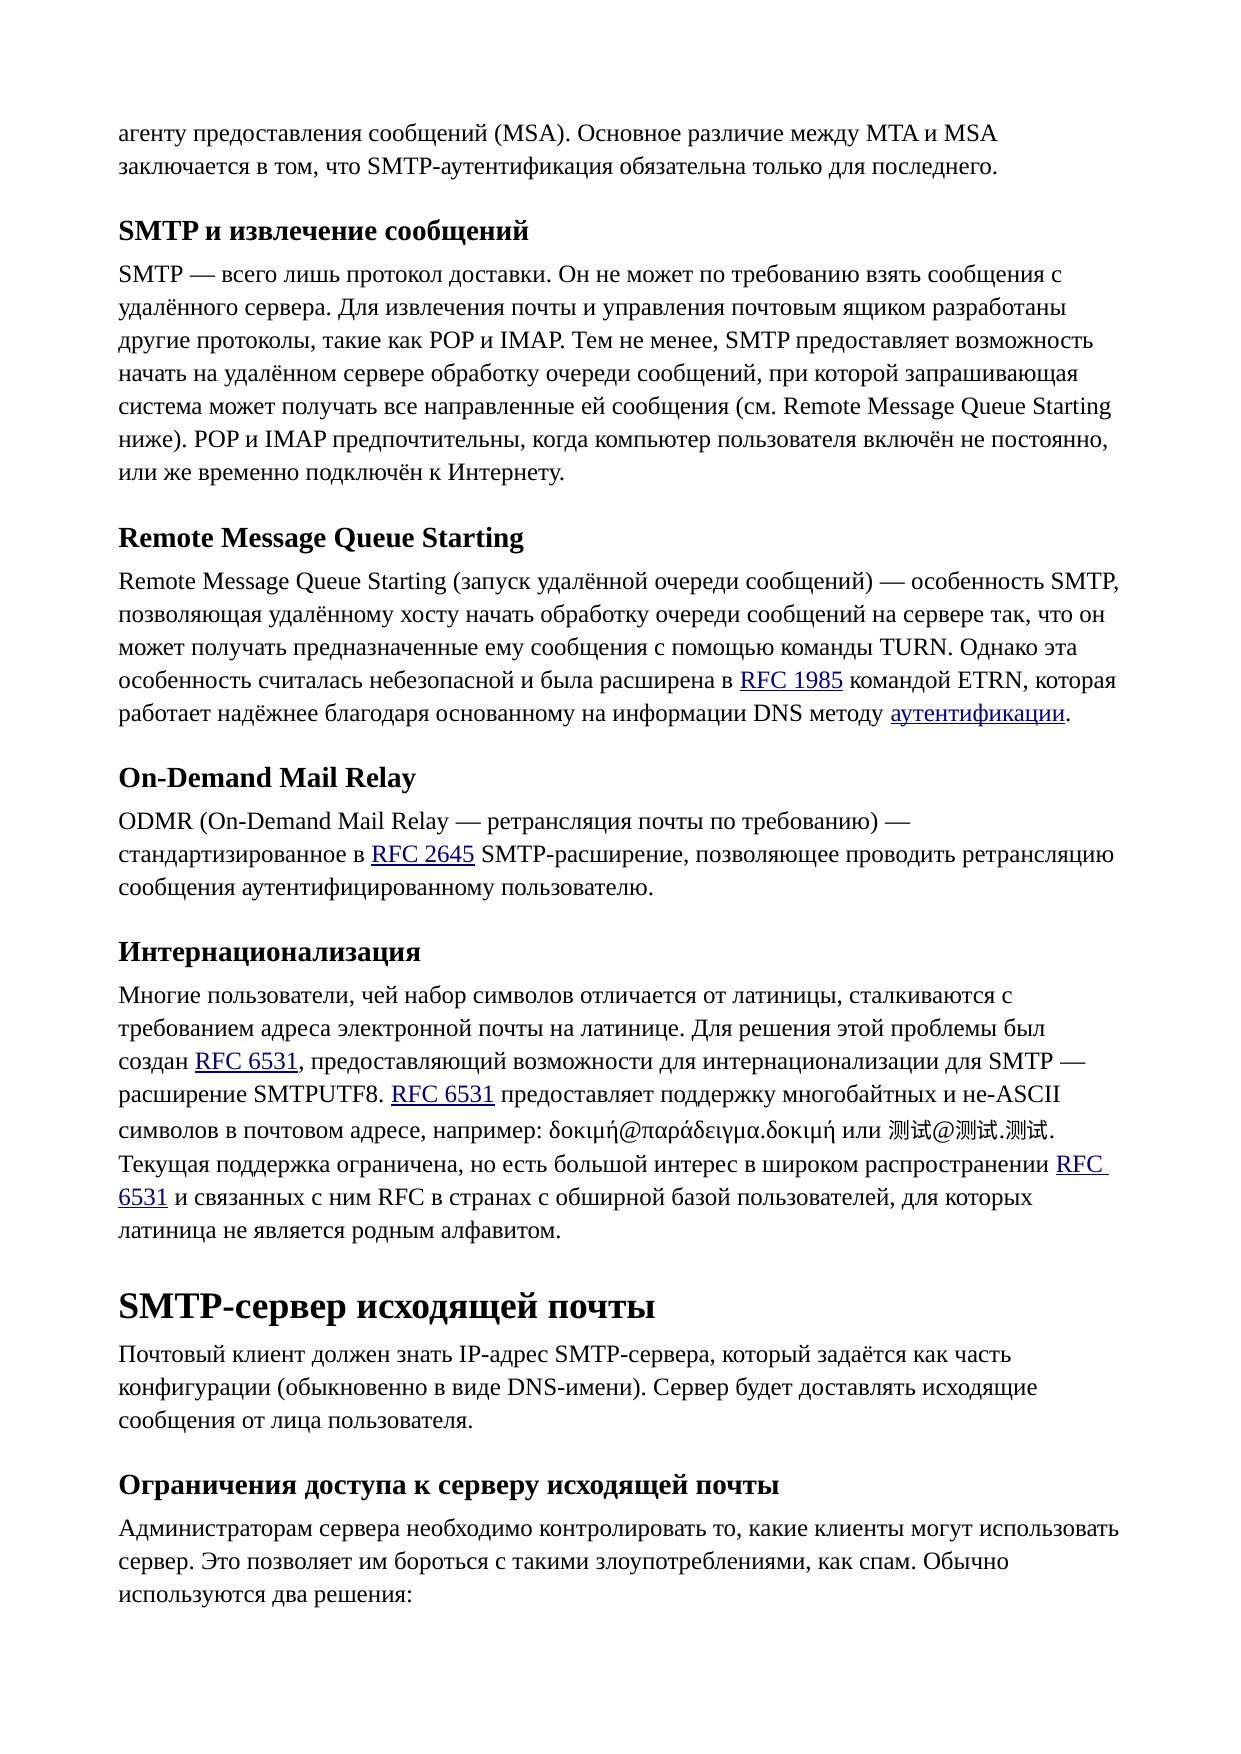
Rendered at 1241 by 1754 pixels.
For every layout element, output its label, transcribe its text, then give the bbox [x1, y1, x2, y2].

subtitle SMTP-сервер исходящей почты [118, 1283, 1122, 1326]
text SMTP — всего лишь протокол доставки. Он не может по требованию взять сообщения с удалённого сервера. Для извлечения почты и управления почтовым ящиком разработаны другие протоколы, такие как POP и IMAP. Тем не менее, SMTP предоставляет возможность начать на удалённом сервере обработку очереди сообщений, при которой запрашивающая система может получать все направленные ей сообщения (см. Remote Message Queue Starting ниже). POP и IMAP предпочтительны, когда компьютер пользователя включён не постоянно, или же временно подключён к Интернету. [118, 259, 1122, 486]
subtitle Ограничения доступа к серверу исходящей почты [118, 1467, 1122, 1501]
subtitle SMTP и извлечение сообщений [118, 213, 1122, 247]
subtitle Интернационализация [118, 934, 1122, 968]
subtitle On-Demand Mail Relay [118, 760, 1122, 793]
subtitle Remote Message Queue Starting [118, 520, 1122, 553]
text агенту предоставления сообщений (MSA). Основное различие между MTA и MSA заключается в том, что SMTP-аутентификация обязательна только для последнего. [118, 118, 1122, 180]
text Многие пользователи, чей набор символов отличается от латиницы, сталкиваются с требованием адреса электронной почты на латинице. Для решения этой проблемы был создан RFC 6531, предоставляющий возможности для интернационализации для SMTP — расширение SMTPUTF8. RFC 6531 предоставляет поддержку многобайтных и не-ASCII символов в почтовом адресе, например: δοκιμή@παράδειγμα.δοκιμή или 测试@测试.测试. Текущая поддержка ограничена, но есть большой интерес в широком распространении RFC 6531 и связанных с ним RFC в странах с обширной базой пользователей, для которых латиница не является родным алфавитом. [118, 980, 1122, 1243]
text Почтовый клиент должен знать IP-адрес SMTP-сервера, который задаётся как часть конфигурации (обыкновенно в виде DNS-имени). Сервер будет доставлять исходящие сообщения от лица пользователя. [118, 1339, 1122, 1434]
text Remote Message Queue Starting (запуск удалённой очереди сообщений) — особенность SMTP, позволяющая удалённому хосту начать обработку очереди сообщений на сервере так, что он может получать предназначенные ему сообщения с помощью команды TURN. Однако эта особенность считалась небезопасной и была расширена в RFC 1985 командой ETRN, которая работает надёжнее благодаря основанному на информации DNS методу аутентификации. [118, 566, 1122, 727]
text ODMR (On-Demand Mail Relay — ретрансляция почты по требованию) — стандартизированное в RFC 2645 SMTP-расширение, позволяющее проводить ретрансляцию сообщения аутентифицированному пользователю. [118, 806, 1122, 901]
text Администраторам сервера необходимо контролировать то, какие клиенты могут использовать сервер. Это позволяет им бороться с такими злоупотреблениями, как спам. Обычно используются два решения: [118, 1513, 1122, 1608]
